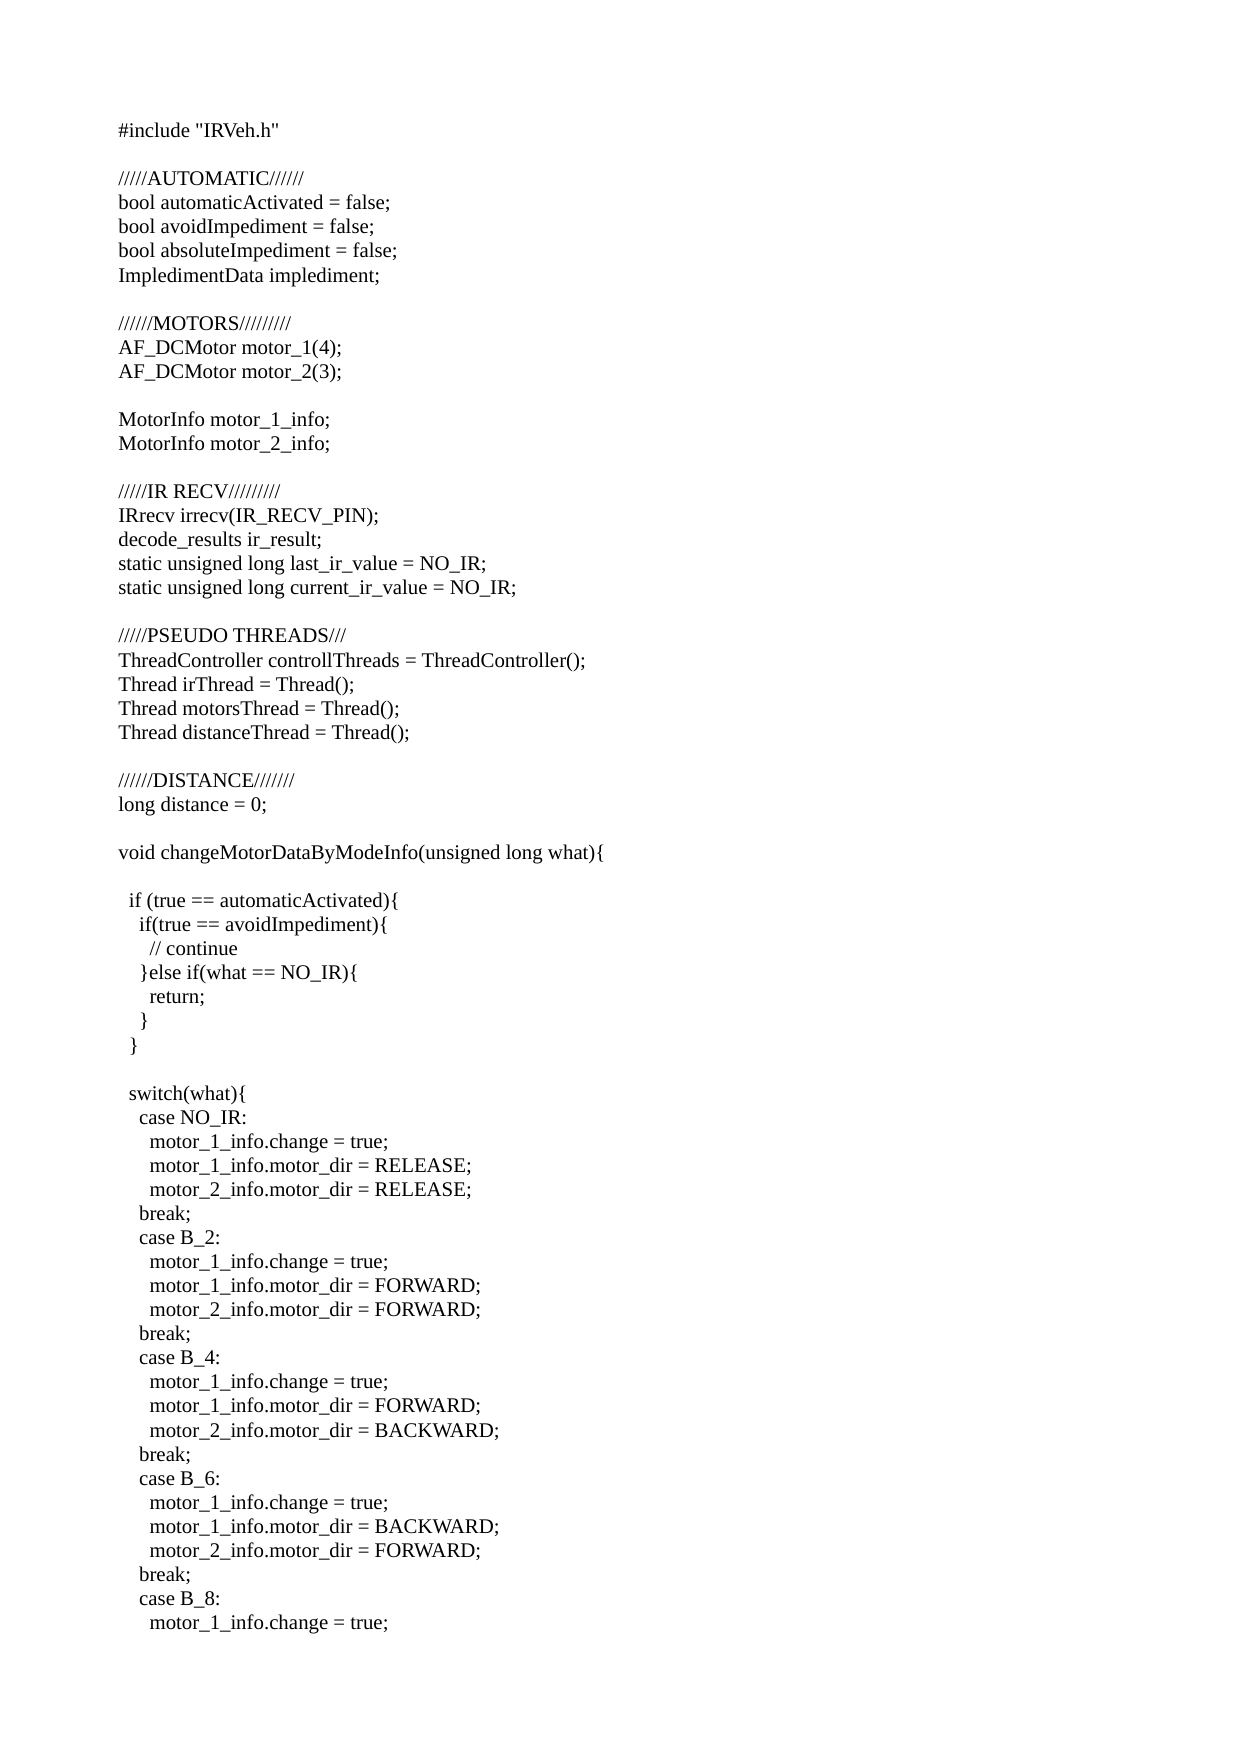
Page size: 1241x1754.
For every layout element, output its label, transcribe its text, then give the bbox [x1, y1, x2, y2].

text switch(what){ [118, 1081, 1122, 1105]
text /////PSEUDO THREADS/// [118, 623, 1122, 647]
text AF_DCMotor motor_2(3); [118, 359, 1122, 383]
text void changeMotorDataByModeInfo(unsigned long what){ [118, 840, 1122, 864]
text break; [118, 1201, 1122, 1225]
text #include "IRVeh.h" [118, 118, 1122, 142]
text motor_1_info.change = true; [118, 1129, 1122, 1153]
text /////AUTOMATIC////// [118, 166, 1122, 190]
text case B_8: [118, 1586, 1122, 1610]
text motor_1_info.change = true; [118, 1369, 1122, 1393]
text motor_1_info.motor_dir = FORWARD; [118, 1393, 1122, 1417]
text bool automaticActivated = false; [118, 190, 1122, 214]
text motor_1_info.change = true; [118, 1490, 1122, 1514]
text break; [118, 1321, 1122, 1345]
text bool absoluteImpediment = false; [118, 238, 1122, 262]
text /////IR RECV///////// [118, 479, 1122, 503]
text Thread motorsThread = Thread(); [118, 696, 1122, 720]
text return; [118, 984, 1122, 1008]
text static unsigned long current_ir_value = NO_IR; [118, 575, 1122, 599]
text MotorInfo motor_2_info; [118, 431, 1122, 455]
text // continue [118, 936, 1122, 960]
text motor_2_info.motor_dir = BACKWARD; [118, 1417, 1122, 1442]
text motor_1_info.change = true; [118, 1249, 1122, 1273]
text MotorInfo motor_1_info; [118, 407, 1122, 431]
text Thread distanceThread = Thread(); [118, 720, 1122, 744]
text case B_2: [118, 1225, 1122, 1249]
text motor_2_info.motor_dir = RELEASE; [118, 1177, 1122, 1201]
text //////MOTORS///////// [118, 311, 1122, 335]
text case B_6: [118, 1466, 1122, 1490]
text bool avoidImpediment = false; [118, 214, 1122, 238]
text motor_1_info.motor_dir = RELEASE; [118, 1153, 1122, 1177]
text if(true == avoidImpediment){ [118, 912, 1122, 936]
text decode_results ir_result; [118, 527, 1122, 551]
text long distance = 0; [118, 792, 1122, 816]
text break; [118, 1562, 1122, 1586]
text motor_2_info.motor_dir = FORWARD; [118, 1538, 1122, 1562]
text ThreadController controllThreads = ThreadController(); [118, 647, 1122, 672]
text motor_1_info.change = true; [118, 1610, 1122, 1634]
text Thread irThread = Thread(); [118, 672, 1122, 696]
text break; [118, 1442, 1122, 1466]
text //////DISTANCE/////// [118, 768, 1122, 792]
text case NO_IR: [118, 1105, 1122, 1129]
text IRrecv irrecv(IR_RECV_PIN); [118, 503, 1122, 527]
text if (true == automaticActivated){ [118, 888, 1122, 912]
text motor_2_info.motor_dir = FORWARD; [118, 1297, 1122, 1321]
text motor_1_info.motor_dir = FORWARD; [118, 1273, 1122, 1297]
text }else if(what == NO_IR){ [118, 960, 1122, 984]
text ImpledimentData implediment; [118, 262, 1122, 287]
text AF_DCMotor motor_1(4); [118, 335, 1122, 359]
text static unsigned long last_ir_value = NO_IR; [118, 551, 1122, 575]
text motor_1_info.motor_dir = BACKWARD; [118, 1514, 1122, 1538]
text case B_4: [118, 1345, 1122, 1369]
text } [118, 1032, 1122, 1057]
text } [118, 1008, 1122, 1032]
